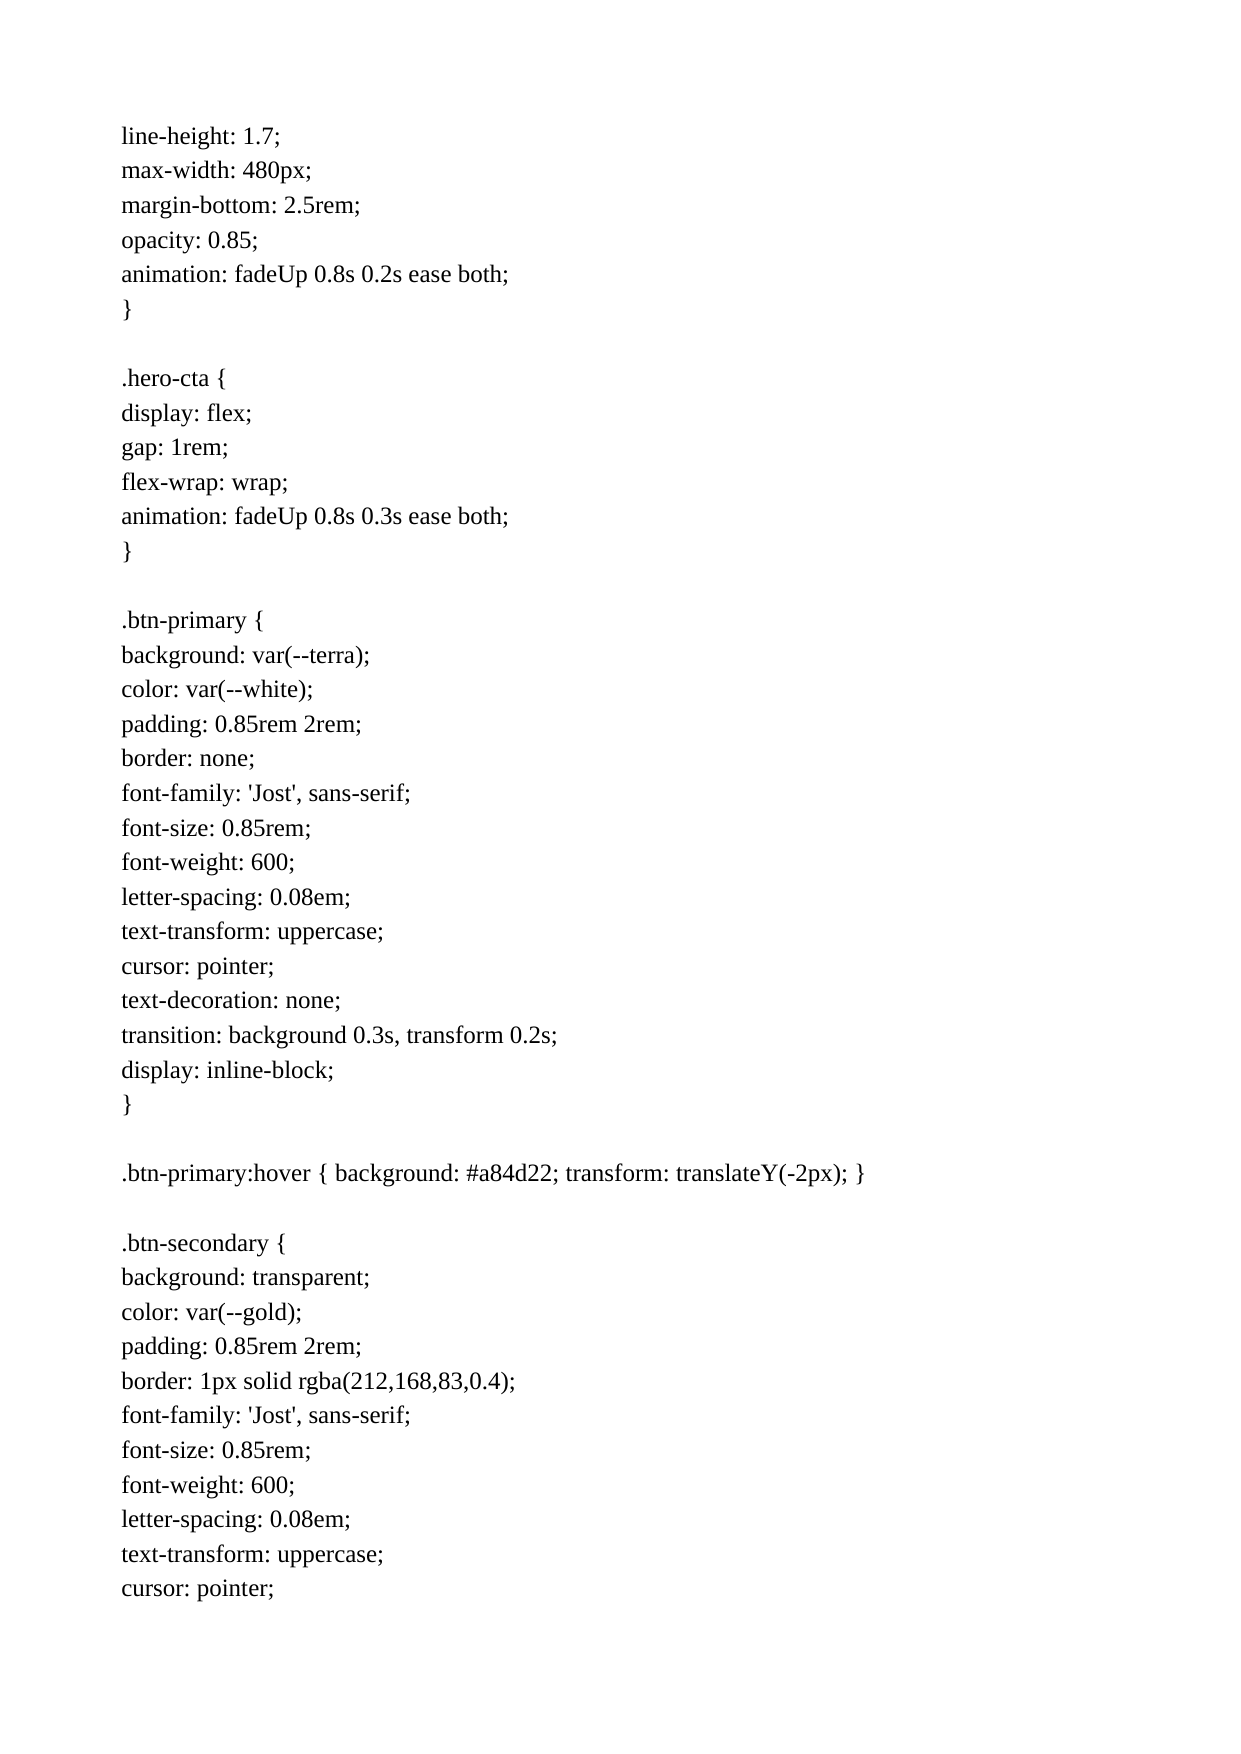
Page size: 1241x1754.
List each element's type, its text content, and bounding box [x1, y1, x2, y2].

table_cell border: none; [118, 741, 1122, 775]
table_cell letter-spacing: 0.08em; [118, 1501, 1122, 1536]
table_cell } [118, 1086, 1122, 1121]
table_cell border: 1px solid rgba(212,168,83,0.4); [118, 1363, 1122, 1398]
table_cell color: var(--gold); [118, 1294, 1122, 1328]
table_cell font-size: 0.85rem; [118, 1432, 1122, 1467]
table_cell .btn-primary { [118, 602, 1122, 637]
table_cell [118, 1190, 1122, 1225]
table_cell [118, 326, 1122, 360]
table_cell .btn-secondary { [118, 1225, 1122, 1259]
table_cell [118, 1121, 1122, 1156]
table_cell transition: background 0.3s, transform 0.2s; [118, 1017, 1122, 1052]
table_cell .btn-primary:hover { background: #a84d22; transform: translateY(-2px); } [118, 1156, 1122, 1190]
table_cell animation: fadeUp 0.8s 0.2s ease both; [118, 256, 1122, 291]
table_cell font-size: 0.85rem; [118, 810, 1122, 844]
table_cell } [118, 533, 1122, 568]
table_cell } [118, 291, 1122, 326]
table_cell display: inline-block; [118, 1052, 1122, 1086]
table_cell max-width: 480px; [118, 153, 1122, 187]
table_cell font-weight: 600; [118, 1467, 1122, 1501]
table_cell background: transparent; [118, 1259, 1122, 1294]
table_cell .hero-cta { [118, 360, 1122, 395]
table_cell font-family: 'Jost', sans-serif; [118, 775, 1122, 810]
table_cell [118, 568, 1122, 602]
table_cell line-height: 1.7; [118, 118, 1122, 153]
table_cell color: var(--white); [118, 671, 1122, 706]
table_cell opacity: 0.85; [118, 222, 1122, 256]
table_cell text-transform: uppercase; [118, 1536, 1122, 1571]
table_cell letter-spacing: 0.08em; [118, 879, 1122, 913]
table_cell font-weight: 600; [118, 844, 1122, 879]
table_cell display: flex; [118, 395, 1122, 429]
table_cell text-decoration: none; [118, 983, 1122, 1017]
table_cell background: var(--terra); [118, 637, 1122, 671]
table_cell gap: 1rem; [118, 429, 1122, 464]
table_cell font-family: 'Jost', sans-serif; [118, 1398, 1122, 1432]
table_cell text-transform: uppercase; [118, 914, 1122, 948]
table_cell cursor: pointer; [118, 1571, 1122, 1605]
table_cell padding: 0.85rem 2rem; [118, 1329, 1122, 1363]
table_cell margin-bottom: 2.5rem; [118, 187, 1122, 222]
table_cell animation: fadeUp 0.8s 0.3s ease both; [118, 499, 1122, 533]
table_cell padding: 0.85rem 2rem; [118, 706, 1122, 741]
table_cell flex-wrap: wrap; [118, 464, 1122, 498]
table_cell cursor: pointer; [118, 948, 1122, 983]
